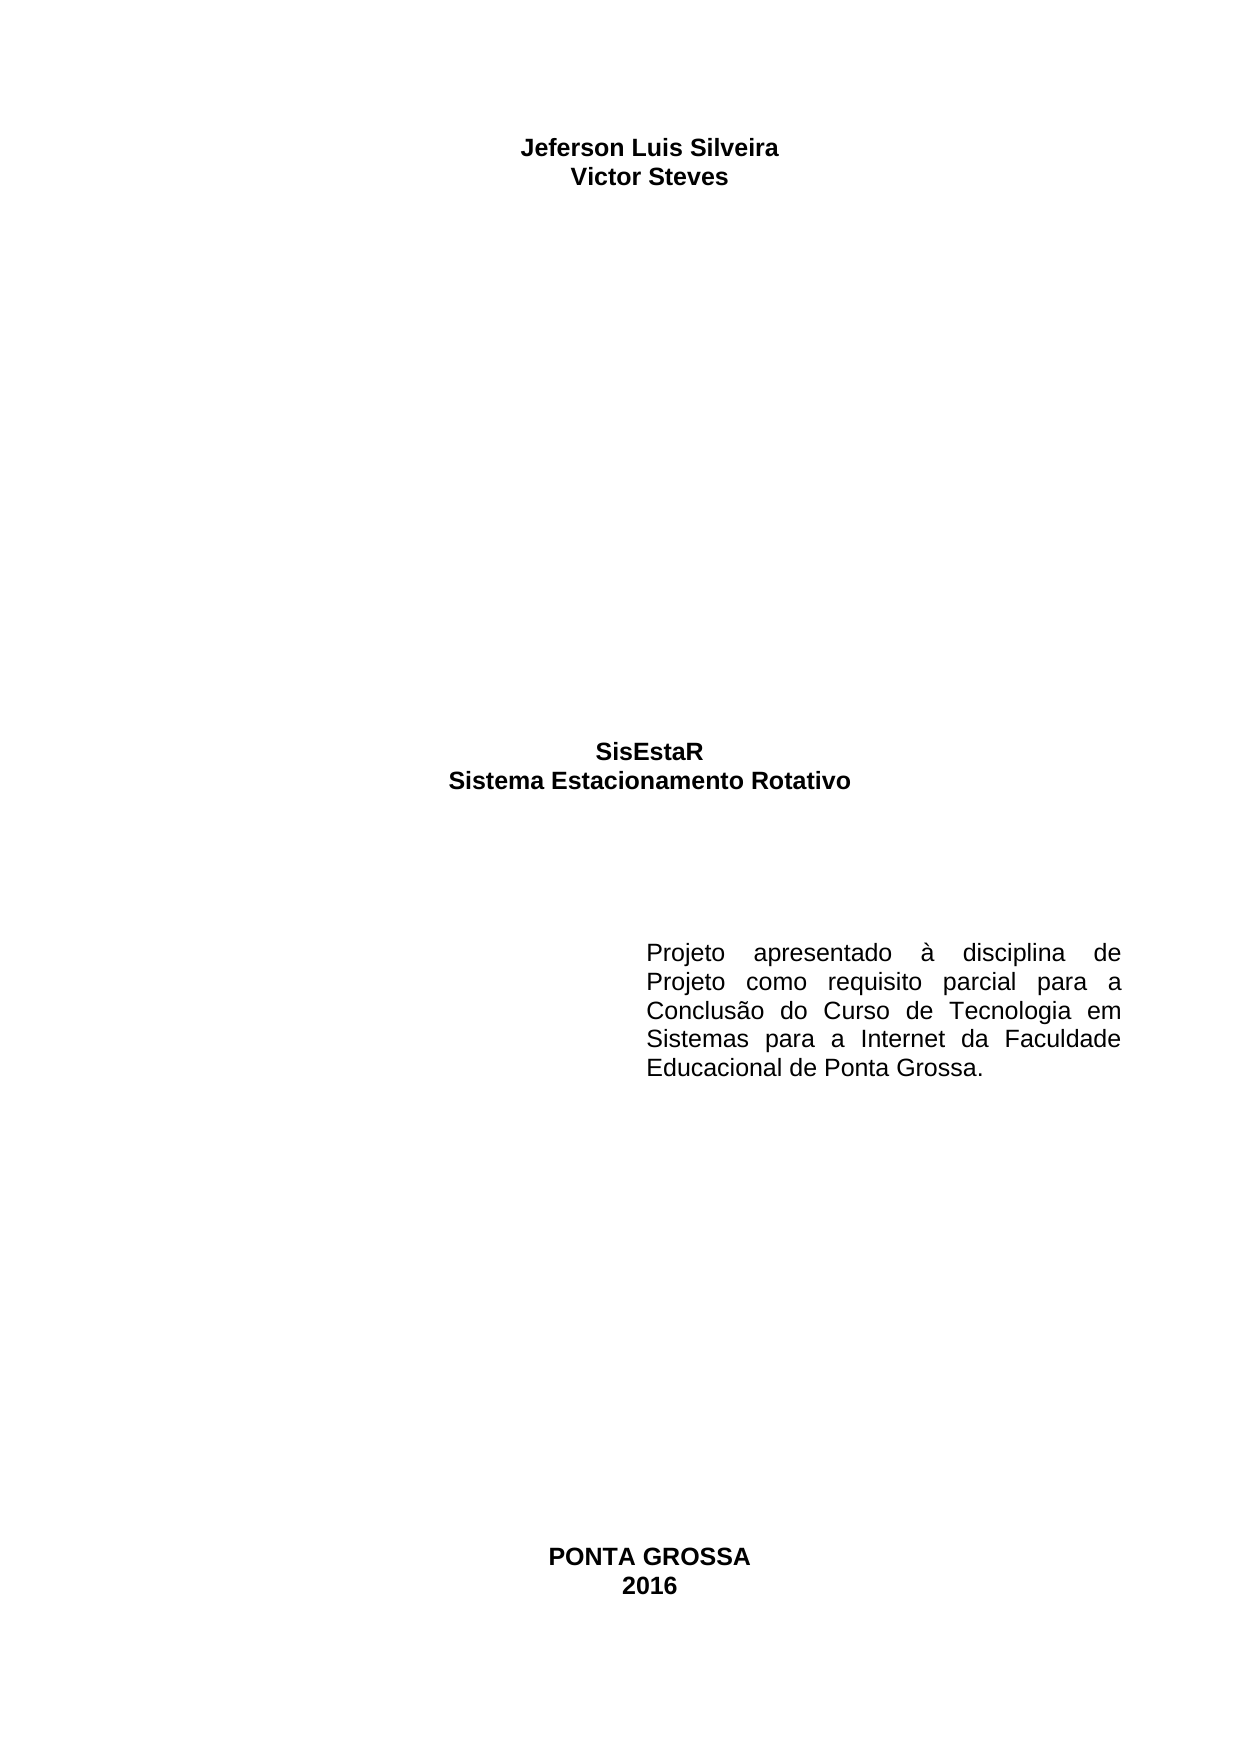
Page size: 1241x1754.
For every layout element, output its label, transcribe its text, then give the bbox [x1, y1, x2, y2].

list 2016 [177, 1571, 1122, 1599]
text Projeto apresentado à disciplina de Projeto como requisito parcial para a Conclusão do Curso de Tecnologia em Sistemas para a Internet da Faculdade Educacional de Ponta Grossa. [646, 938, 1122, 1082]
list PONTA GROSSA [177, 1542, 1122, 1571]
list Victor Steves [177, 162, 1122, 191]
list SisEstaR Sistema Estacionamento Rotativo [177, 737, 1122, 794]
list Jeferson Luis Silveira [177, 133, 1122, 162]
